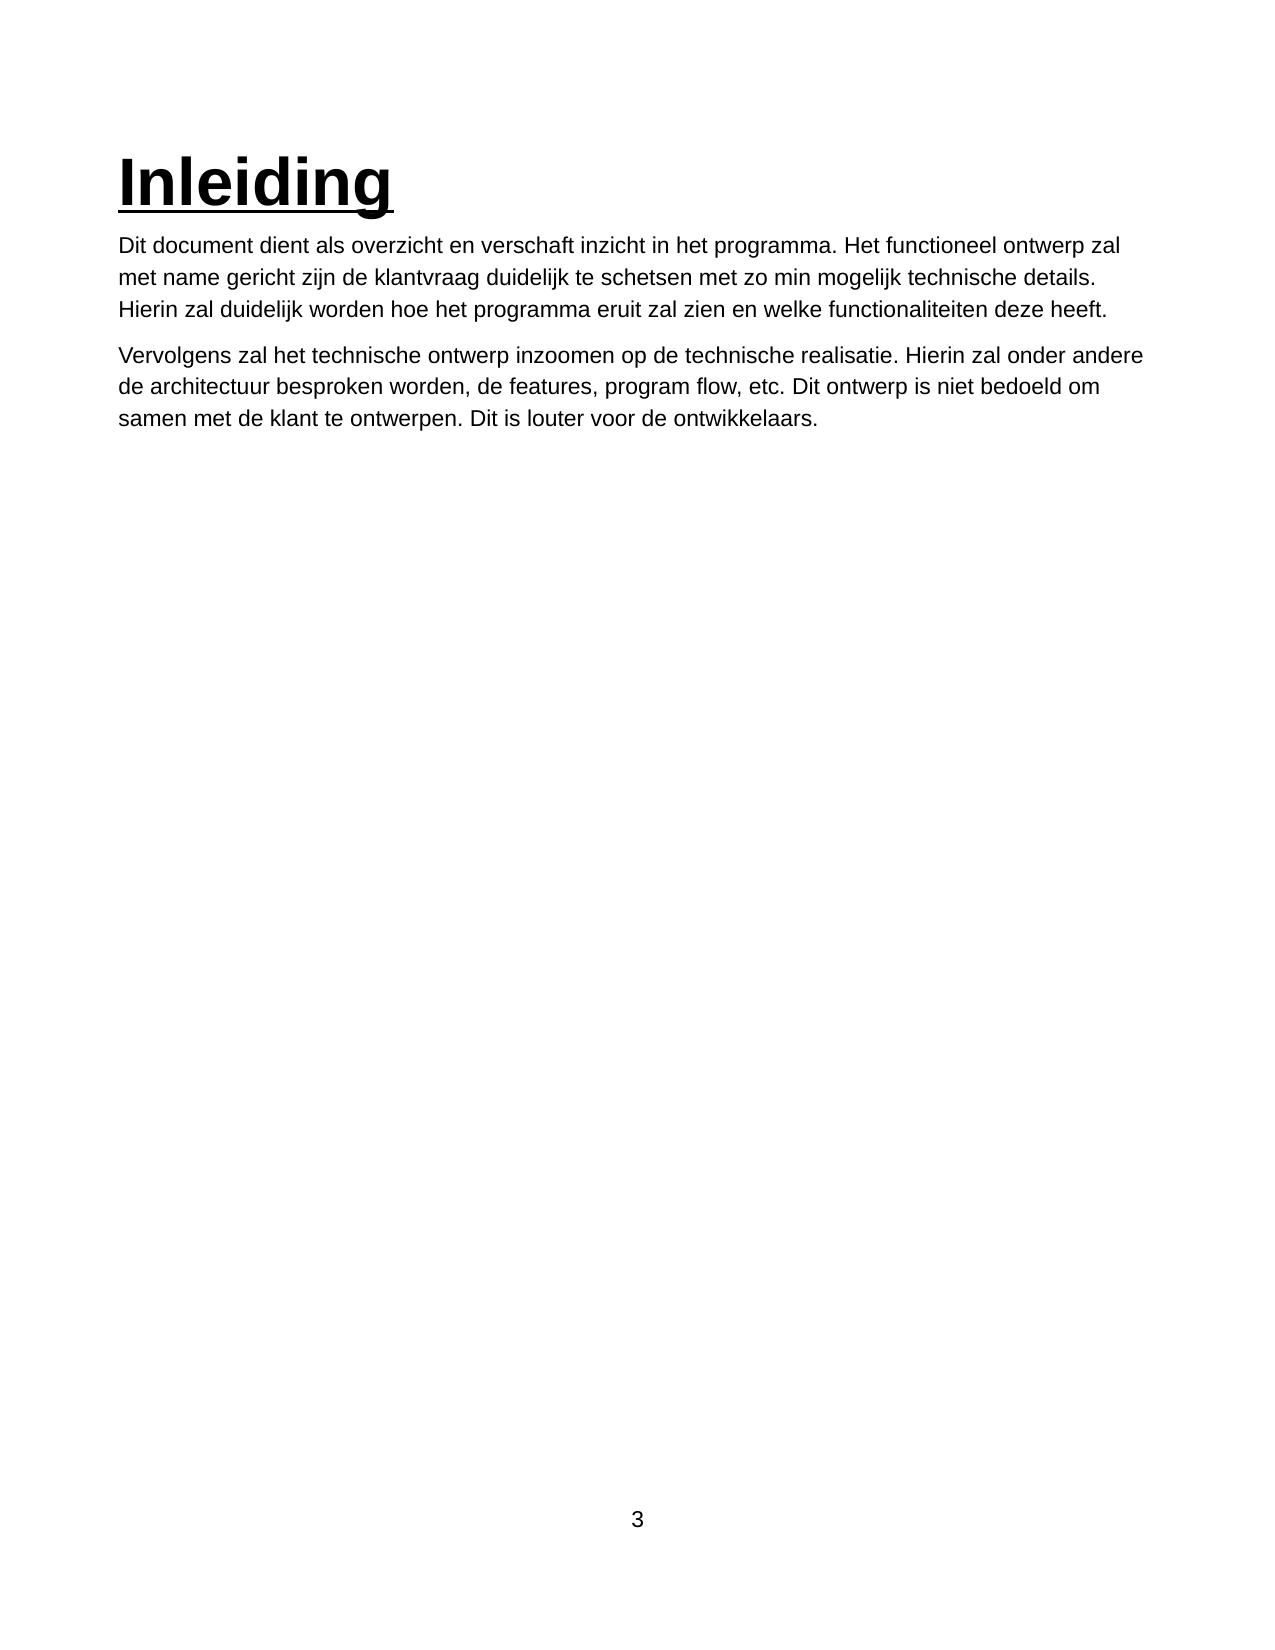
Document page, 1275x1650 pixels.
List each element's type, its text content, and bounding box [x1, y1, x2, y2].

text Dit document dient als overzicht en verschaft inzicht in het programma. Het functioneel ontwerp zal met name gericht zijn de klantvraag duidelijk te schetsen met zo min mogelijk technische details. Hierin zal duidelijk worden hoe het programma eruit zal zien en welke functionaliteiten deze heeft. [118, 232, 1157, 322]
subtitle Inleiding [118, 143, 1157, 220]
text Vervolgens zal het technische ontwerp inzoomen op de technische realisatie. Hierin zal onder andere de architectuur besproken worden, de features, program flow, etc. Dit ontwerp is niet bedoeld om samen met de klant te ontwerpen. Dit is louter voor de ontwikkelaars. [118, 342, 1157, 463]
